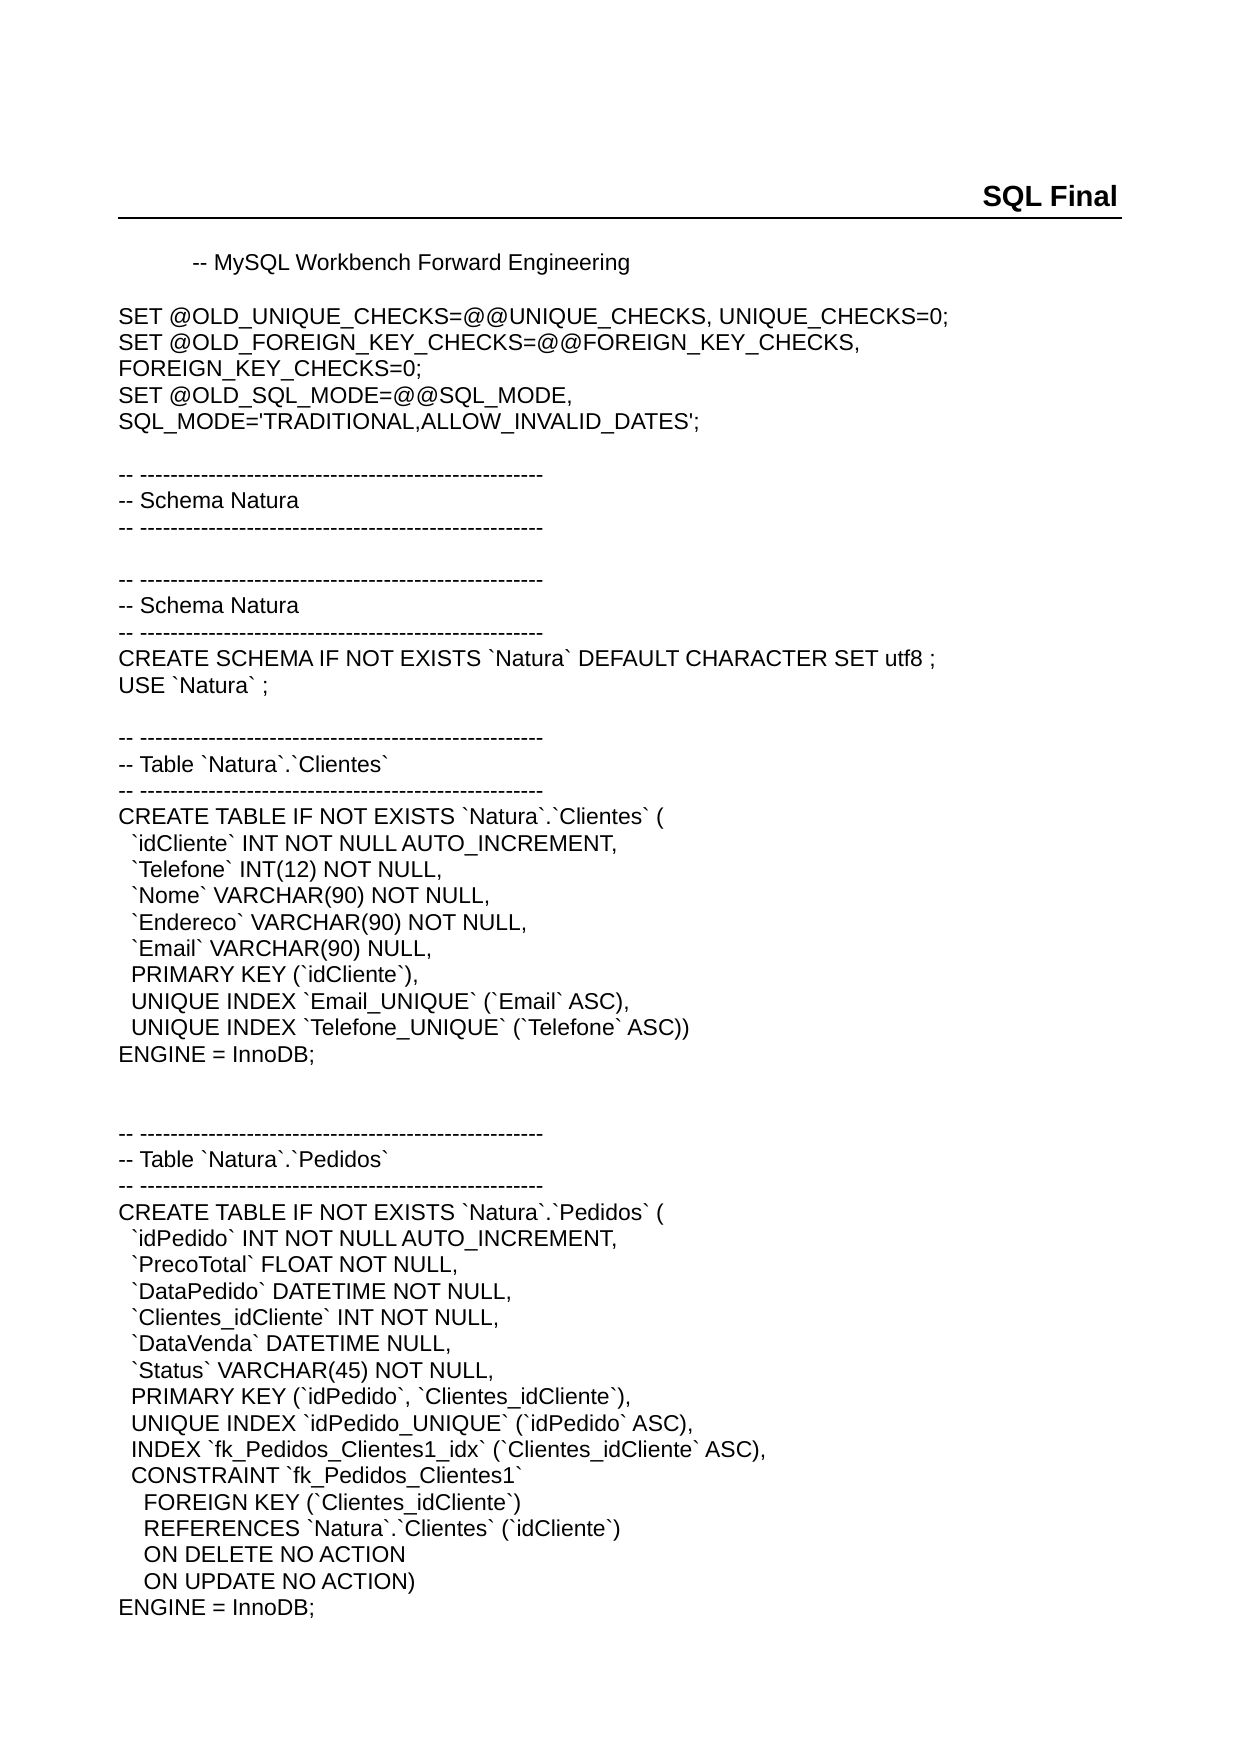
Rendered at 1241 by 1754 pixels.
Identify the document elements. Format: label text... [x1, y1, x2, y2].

text -- MySQL Workbench Forward Engineering SET @OLD_UNIQUE_CHECKS=@@UNIQUE_CHECKS, UNIQUE_CHECKS=0; SET @OLD_FOREIGN_KEY_CHECKS=@@FOREIGN_KEY_CHECKS, FOREIGN_KEY_CHECKS=0; SET @OLD_SQL_MODE=@@SQL_MODE, SQL_MODE='TRADITIONAL,ALLOW_INVALID_DATES'; -- ----------------------------------------------------- -- Schema Natura -- ----------------------------------------------------- -- ----------------------------------------------------- -- Schema Natura -- ----------------------------------------------------- CREATE SCHEMA IF NOT EXISTS `Natura` DEFAULT CHARACTER SET utf8 ; USE `Natura` ; -- ----------------------------------------------------- -- Table `Natura`.`Clientes` -- ----------------------------------------------------- CREATE TABLE IF NOT EXISTS `Natura`.`Clientes` ( `idCliente` INT NOT NULL AUTO_INCREMENT, `Telefone` INT(12) NOT NULL, `Nome` VARCHAR(90) NOT NULL, `Endereco` VARCHAR(90) NOT NULL, `Email` VARCHAR(90) NULL, PRIMARY KEY (`idCliente`), UNIQUE INDEX `Email_UNIQUE` (`Email` ASC), UNIQUE INDEX `Telefone_UNIQUE` (`Telefone` ASC)) ENGINE = InnoDB; -- ----------------------------------------------------- -- Table `Natura`.`Pedidos` -- ----------------------------------------------------- CREATE TABLE IF NOT EXISTS `Natura`.`Pedidos` ( `idPedido` INT NOT NULL AUTO_INCREMENT, `PrecoTotal` FLOAT NOT NULL, `DataPedido` DATETIME NOT NULL, `Clientes_idCliente` INT NOT NULL, `DataVenda` DATETIME NULL, `Status` VARCHAR(45) NOT NULL, PRIMARY KEY (`idPedido`, `Clientes_idCliente`), UNIQUE INDEX `idPedido_UNIQUE` (`idPedido` ASC), INDEX `fk_Pedidos_Clientes1_idx` (`Clientes_idCliente` ASC), CONSTRAINT `fk_Pedidos_Clientes1` FOREIGN KEY (`Clientes_idCliente`) REFERENCES `Natura`.`Clientes` (`idCliente`) ON DELETE NO ACTION ON UPDATE NO ACTION) ENGINE = InnoDB; [118, 248, 1122, 1620]
text SQL Final [118, 175, 1122, 217]
